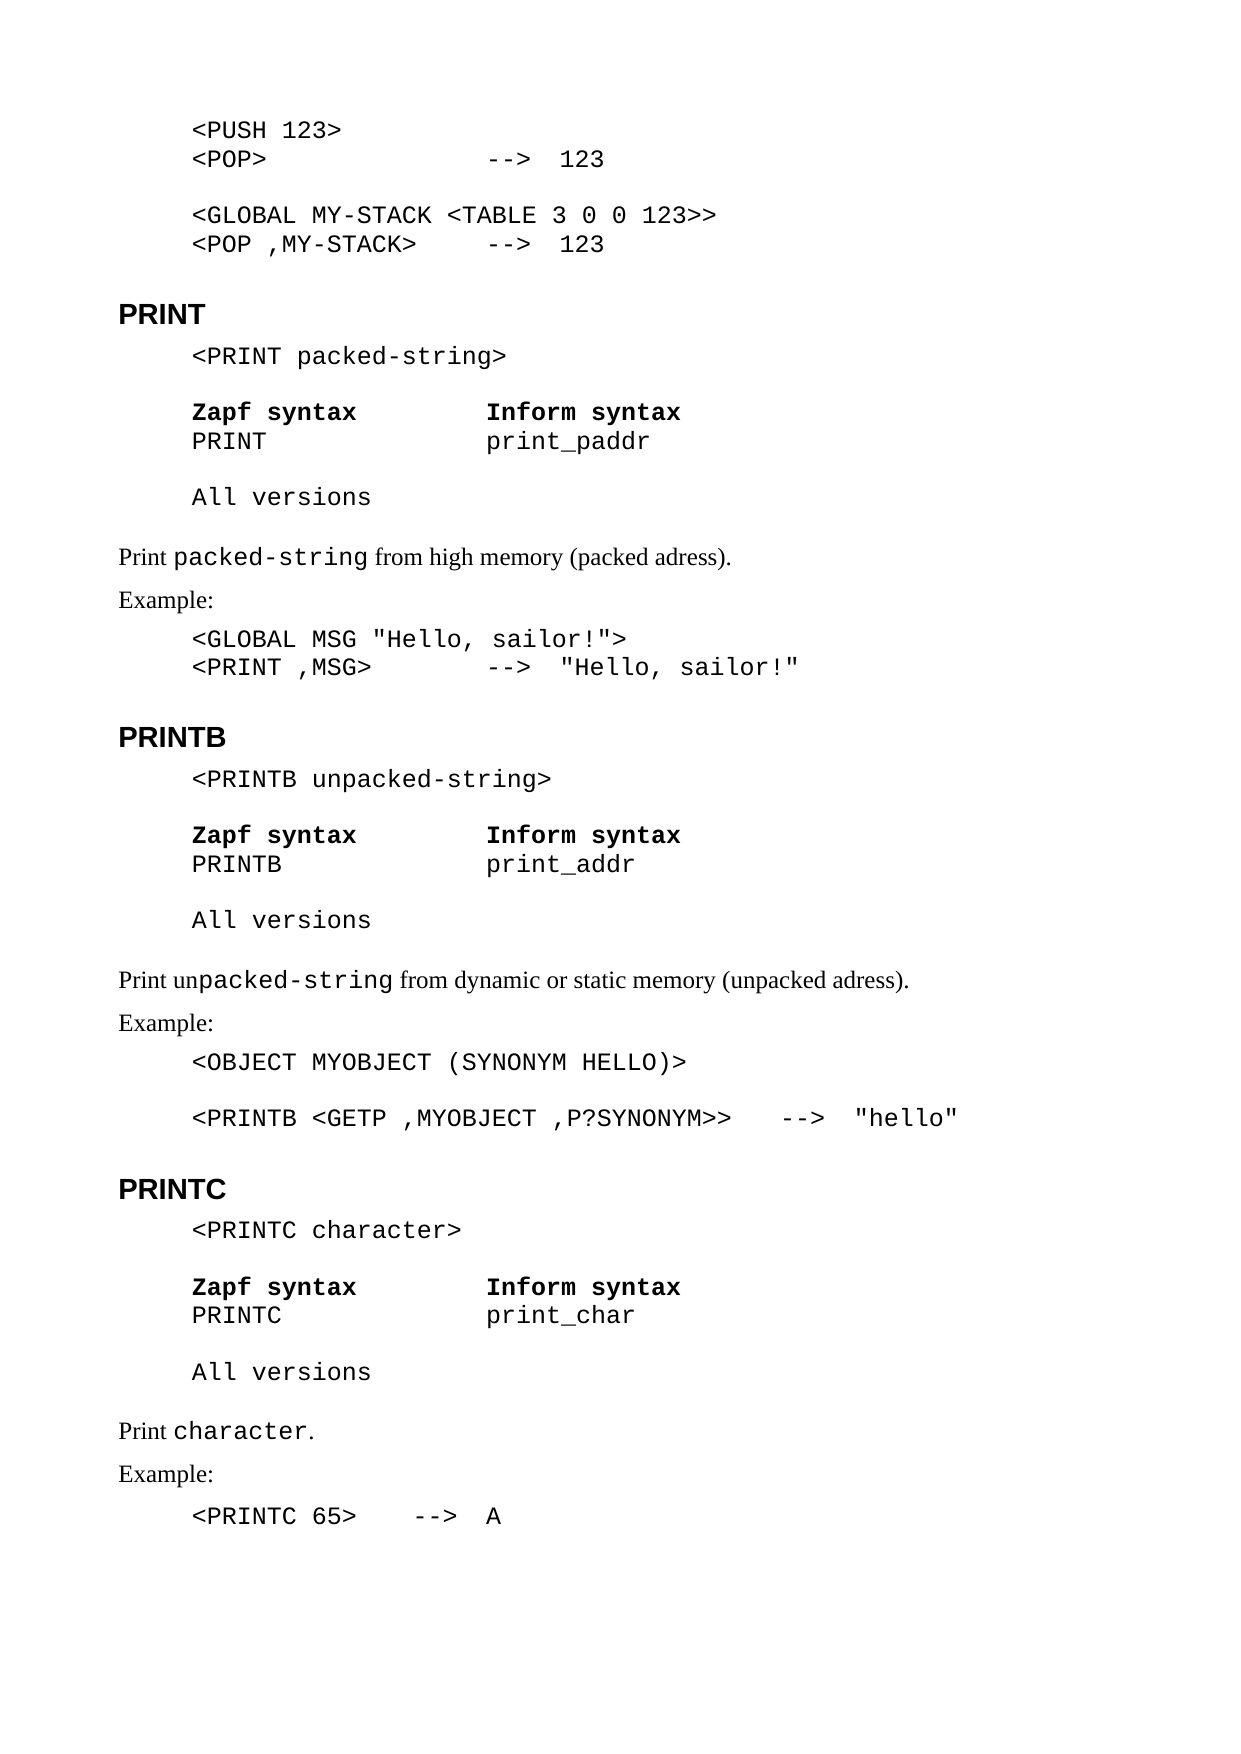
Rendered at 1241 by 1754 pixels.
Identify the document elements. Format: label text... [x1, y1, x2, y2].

text PRINT print_paddr [192, 428, 1122, 457]
subtitle PRINTB [118, 720, 1122, 754]
text Print unpacked-string from dynamic or static memory (unpacked adress). [118, 965, 1122, 996]
text All versions [192, 1359, 1122, 1388]
text <PRINTC character> [192, 1218, 1122, 1246]
text Example: [118, 1459, 1122, 1488]
subtitle PRINT [118, 297, 1122, 331]
text All versions [192, 908, 1122, 936]
text Print character. [118, 1416, 1122, 1447]
text All versions [192, 485, 1122, 513]
text <OBJECT MYOBJECT (SYNONYM HELLO)> <PRINTB <GETP ,MYOBJECT ,P?SYNONYM>> --> "hello" [118, 1049, 1122, 1134]
text PRINTC print_char [192, 1303, 1122, 1331]
text Example: [118, 585, 1122, 614]
text Zapf syntax Inform syntax [192, 400, 1122, 428]
text Print packed-string from high memory (packed adress). [118, 542, 1122, 572]
text PRINTB print_addr [192, 851, 1122, 880]
text <PRINTB unpacked-string> [192, 766, 1122, 795]
text <PRINTC 65> --> A [118, 1501, 1122, 1532]
text <PRINT packed-string> [192, 343, 1122, 372]
subtitle PRINTC [118, 1172, 1122, 1205]
text Zapf syntax Inform syntax [192, 823, 1122, 851]
text Example: [118, 1008, 1122, 1037]
text Zapf syntax Inform syntax [192, 1274, 1122, 1303]
text <GLOBAL MSG "Hello, sailor!"> <PRINT ,MSG> --> "Hello, sailor!" [118, 626, 1122, 683]
text <PUSH 123> <POP> --> 123 <GLOBAL MY-STACK <TABLE 3 0 0 123>> <POP ,MY-STACK> --> 123 [118, 118, 1122, 260]
